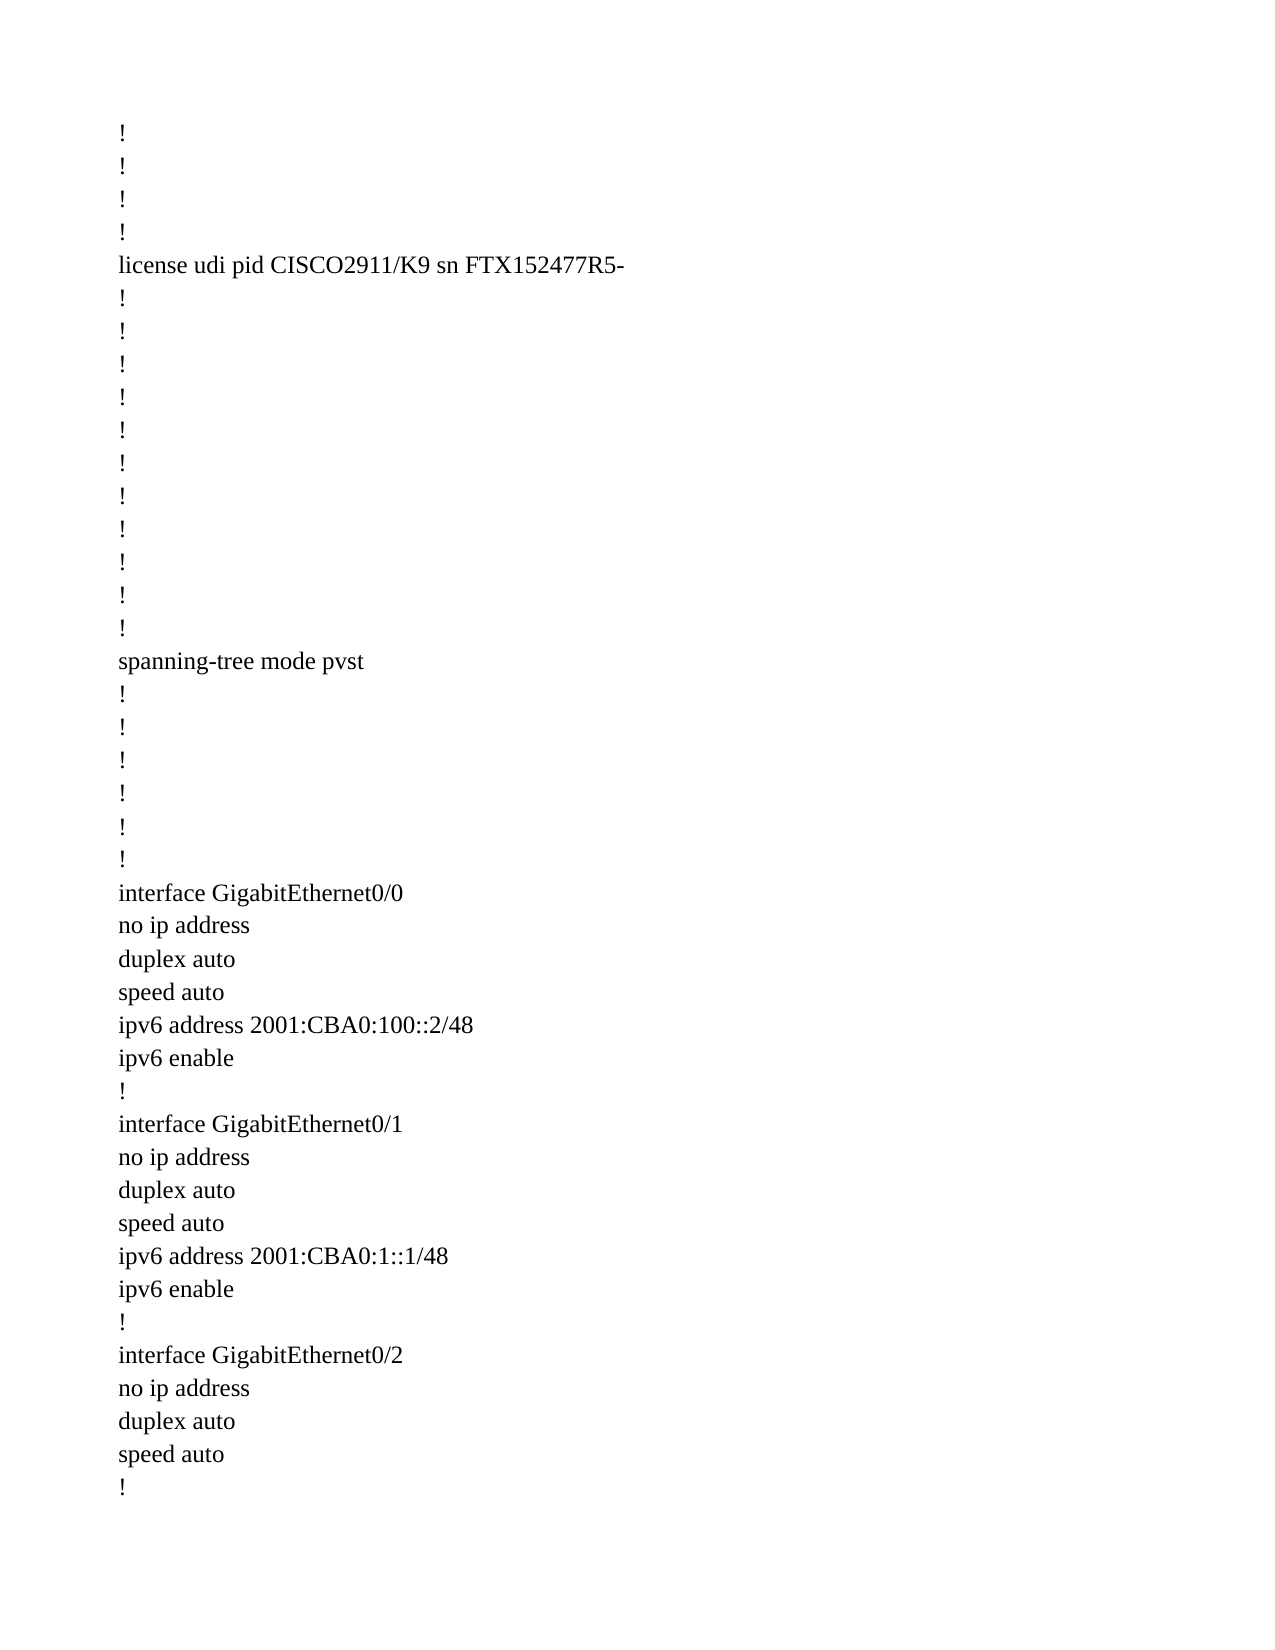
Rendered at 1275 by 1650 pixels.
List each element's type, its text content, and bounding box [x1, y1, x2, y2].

text ! [118, 415, 1157, 444]
text ! [118, 778, 1157, 807]
text no ip address [118, 1142, 1157, 1171]
text duplex auto [118, 1175, 1157, 1203]
text speed auto [118, 1208, 1157, 1237]
text interface GigabitEthernet0/2 [118, 1340, 1157, 1369]
text ! [118, 844, 1157, 873]
text ! [118, 283, 1157, 312]
text spanning-tree mode pvst [118, 646, 1157, 675]
text no ip address [118, 911, 1157, 939]
text ipv6 address 2001:CBA0:100::2/48 [118, 1010, 1157, 1038]
text ! [118, 1076, 1157, 1104]
text interface GigabitEthernet0/1 [118, 1109, 1157, 1137]
text ipv6 enable [118, 1043, 1157, 1071]
text ! [118, 184, 1157, 213]
text ! [118, 613, 1157, 642]
text interface GigabitEthernet0/0 [118, 878, 1157, 906]
text license udi pid CISCO2911/K9 sn FTX152477R5- [118, 250, 1157, 279]
text ! [118, 349, 1157, 378]
text duplex auto [118, 944, 1157, 972]
text ! [118, 547, 1157, 576]
text ! [118, 481, 1157, 510]
text ! [118, 217, 1157, 246]
text ! [118, 712, 1157, 741]
text speed auto [118, 977, 1157, 1005]
text ! [118, 1307, 1157, 1336]
text ! [118, 679, 1157, 708]
text duplex auto [118, 1406, 1157, 1435]
text ! [118, 580, 1157, 609]
text ipv6 address 2001:CBA0:1::1/48 [118, 1241, 1157, 1269]
text ! [118, 316, 1157, 345]
text ! [118, 1472, 1157, 1501]
text ! [118, 746, 1157, 774]
text ! [118, 514, 1157, 543]
text ! [118, 448, 1157, 477]
text ! [118, 382, 1157, 411]
text ipv6 enable [118, 1274, 1157, 1303]
text speed auto [118, 1439, 1157, 1468]
text ! [118, 812, 1157, 840]
text ! [118, 118, 1157, 147]
text ! [118, 151, 1157, 180]
text no ip address [118, 1373, 1157, 1402]
